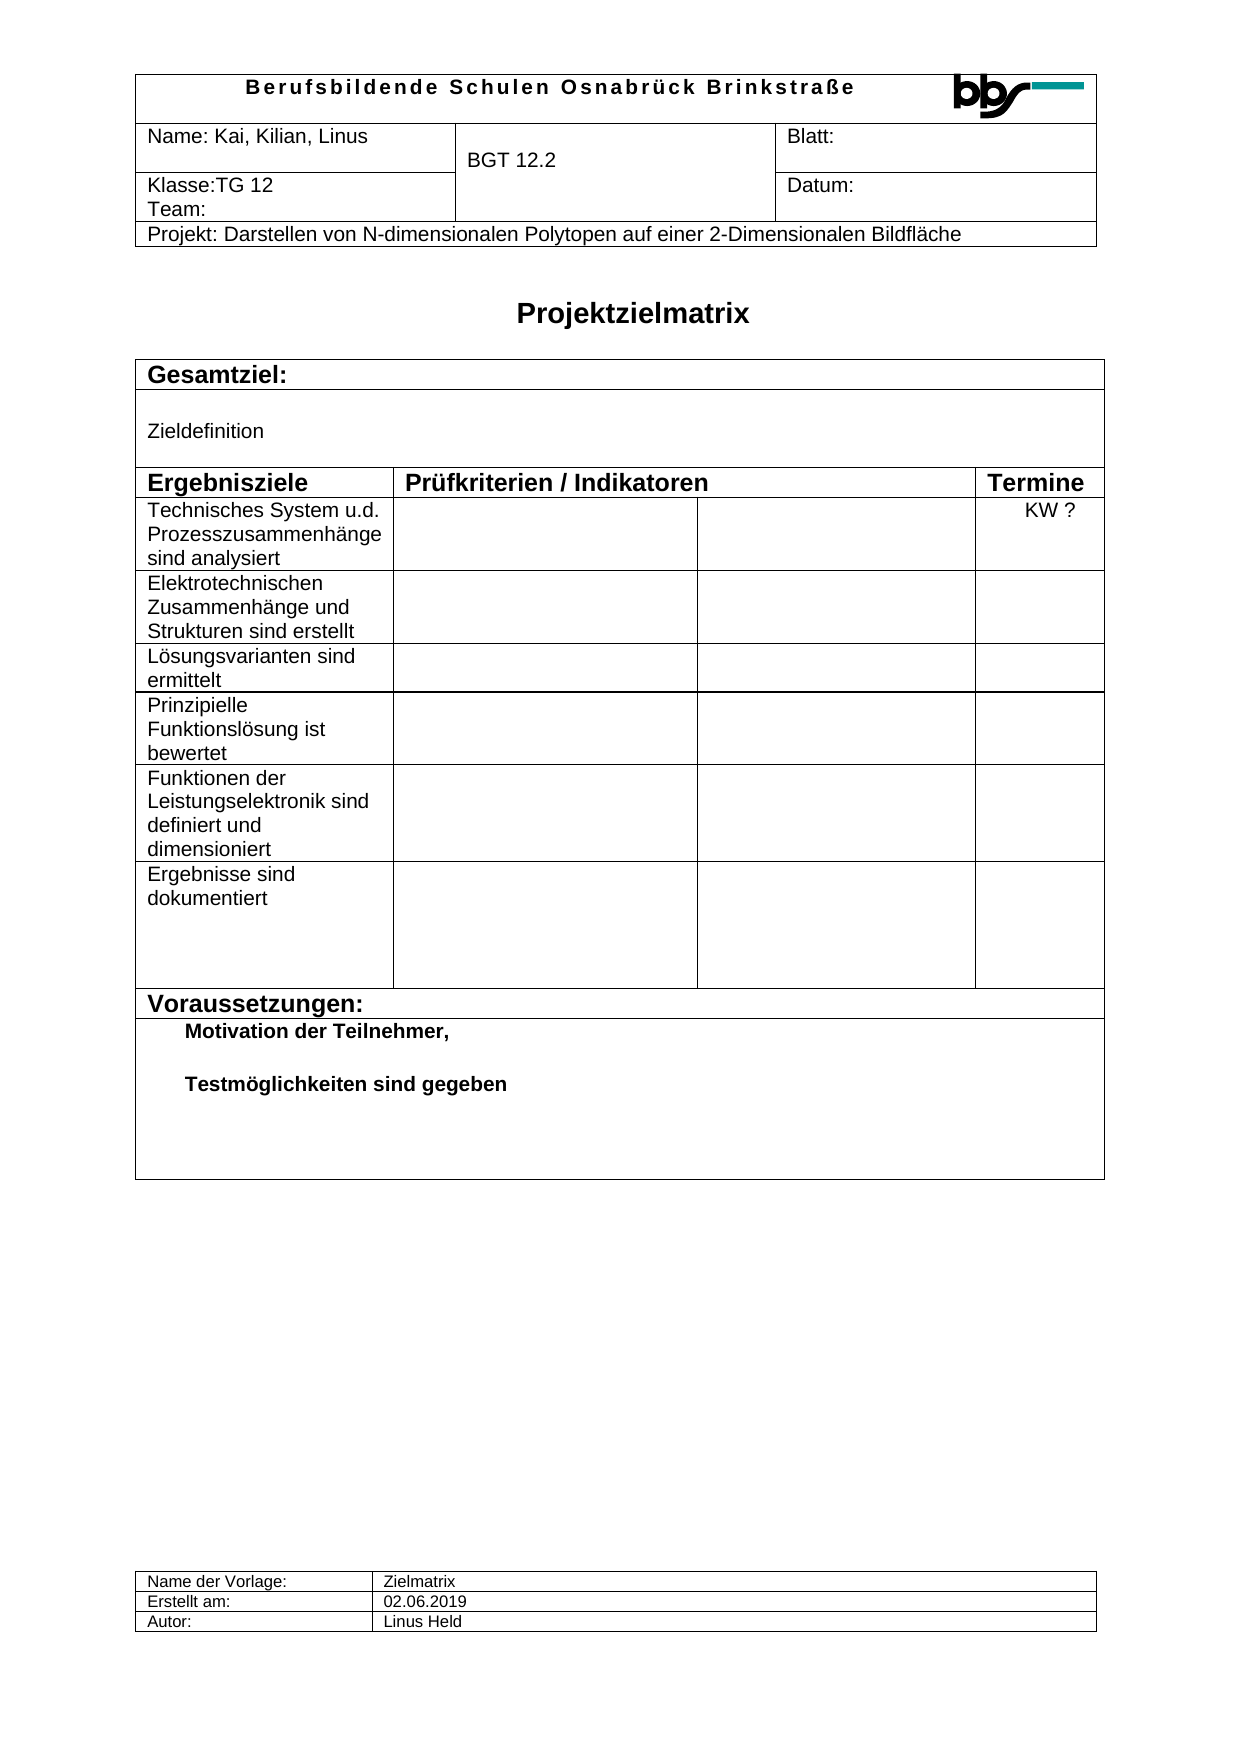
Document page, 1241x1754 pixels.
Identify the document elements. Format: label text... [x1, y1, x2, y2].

table_cell [698, 765, 975, 861]
table_cell Ergebnisziele [136, 468, 393, 497]
table_cell KW ? [976, 498, 1104, 569]
table_cell [698, 571, 975, 642]
table_cell [394, 498, 697, 569]
table_cell Funktionen der Leistungselektronik sind definiert und dimensioniert [136, 765, 393, 861]
table_cell [976, 862, 1104, 988]
subtitle Projektzielmatrix [148, 296, 1093, 329]
table_header Gesamtziel: [136, 360, 1104, 389]
table_cell [698, 644, 975, 691]
table_cell Motivation der Teilnehmer, Testmöglichkeiten sind gegeben [136, 1019, 1104, 1179]
table_cell Lösungsvarianten sind ermittelt [136, 644, 393, 691]
table_cell [976, 693, 1104, 764]
table_cell Voraussetzungen: [136, 989, 1104, 1018]
table_cell [394, 862, 697, 988]
table_cell [698, 498, 975, 569]
table_cell Termine [976, 468, 1104, 497]
table_cell [698, 693, 975, 764]
table_cell Prinzipielle Funktionslösung ist bewertet [136, 693, 393, 764]
table_cell Ergebnisse sind dokumentiert [136, 862, 393, 988]
table_cell Elektrotechnischen Zusammenhänge und Strukturen sind erstellt [136, 571, 393, 642]
table_cell [394, 765, 697, 861]
table_cell Technisches System u.d. Prozesszusammenhänge sind analysiert [136, 498, 393, 569]
table_cell [976, 644, 1104, 691]
table_cell [976, 571, 1104, 642]
table_cell Zieldefinition [136, 390, 1104, 467]
table_cell [698, 862, 975, 988]
table_cell [976, 765, 1104, 861]
table_cell Prüfkriterien / Indikatoren [394, 468, 975, 497]
table_cell [394, 693, 697, 764]
table_cell [394, 571, 697, 642]
table_cell [394, 644, 697, 691]
